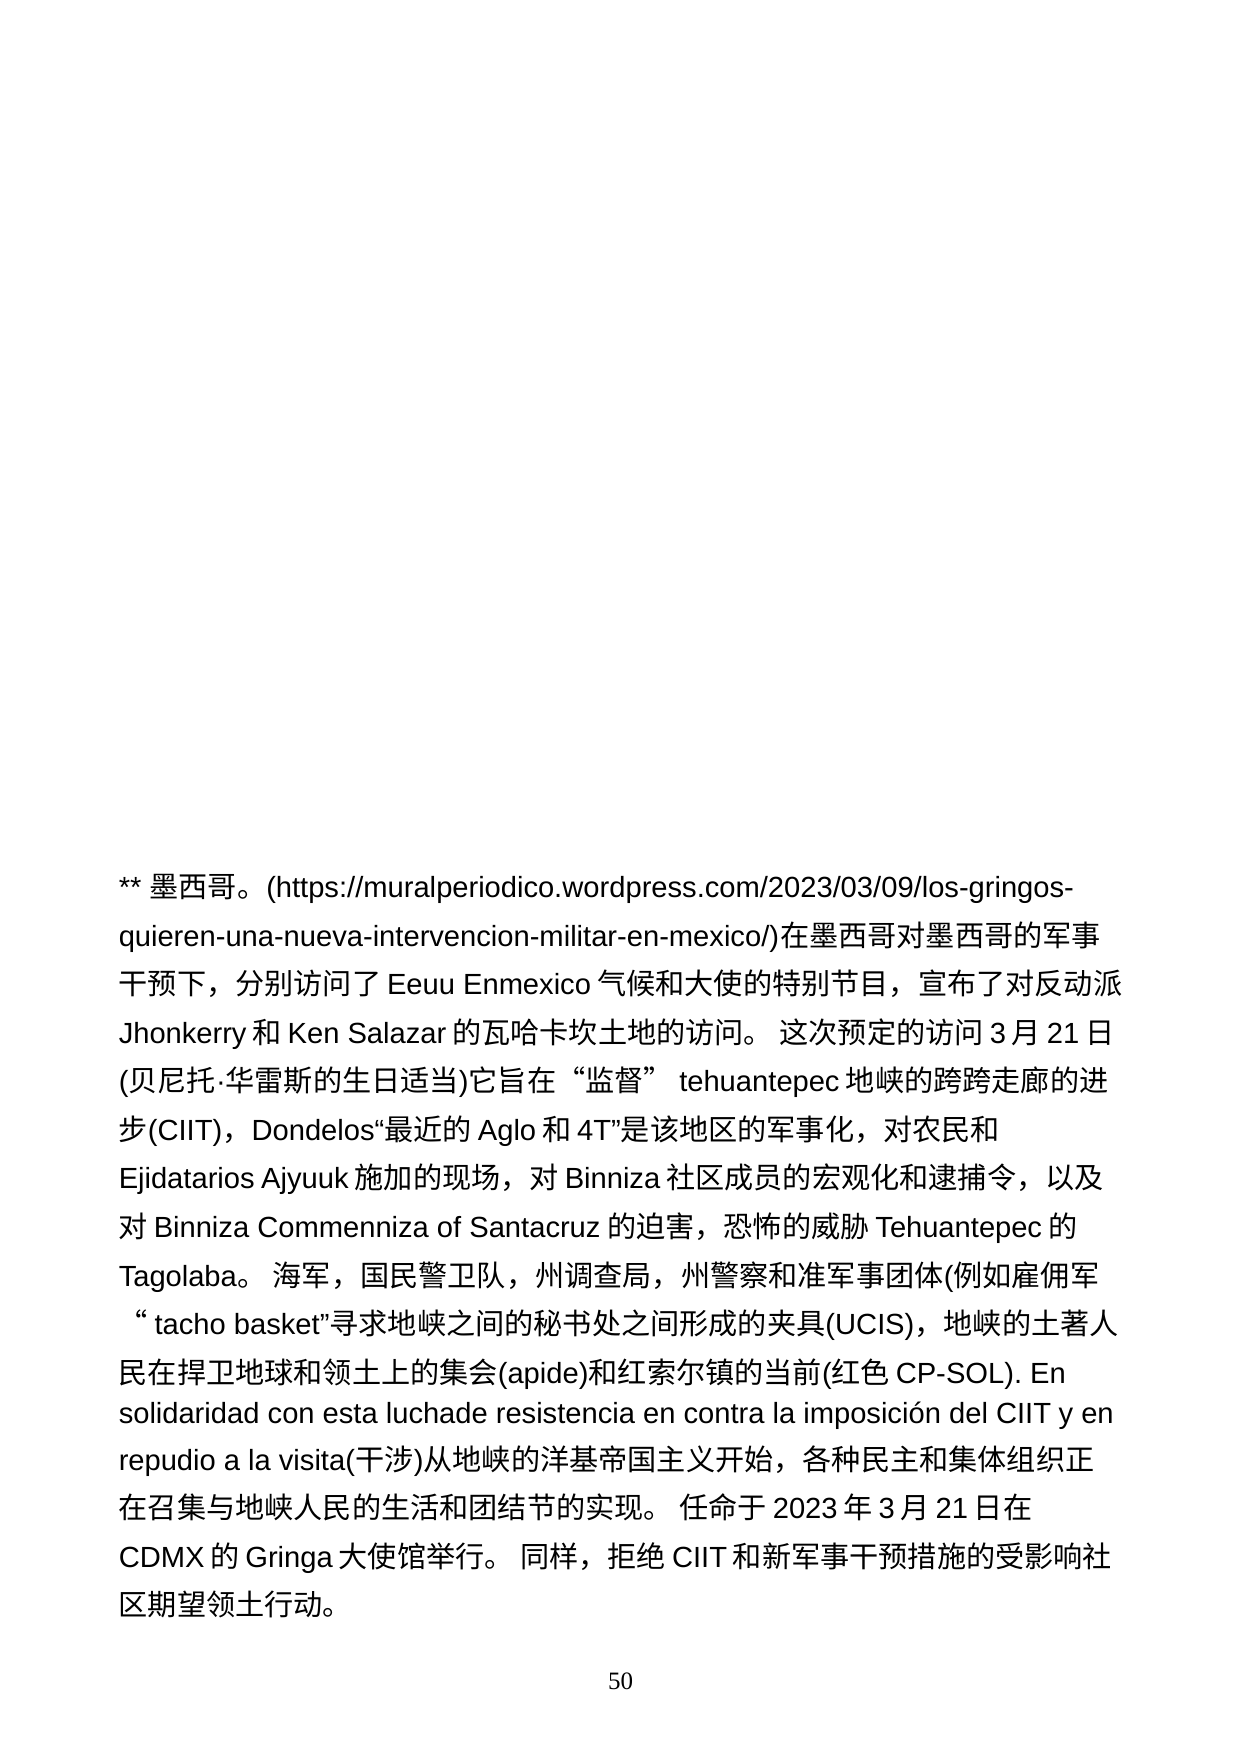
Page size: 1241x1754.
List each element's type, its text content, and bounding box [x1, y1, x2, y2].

text ** 墨西哥。(https://muralperiodico.wordpress.com/2023/03/09/los-gringos-quieren-una-nueva-intervencion-militar-en-mexico/)在墨西哥对墨西哥的军事干预下，分别访问了Eeuu Enmexico气候和大使的特别节目，宣布了对反动派Jhonkerry和Ken Salazar的瓦哈卡坎土地的访问。 这次预定的访问3月21日(贝尼托·华雷斯的生日适当)它旨在“监督” tehuantepec地峡的跨跨走廊的进步(CIIT)，Dondelos“最近的Aglo和4T”是该地区的军事化，对农民和Ejidatarios Ajyuuk施加的现场，对Binniza社区成员的宏观化和逮捕令，以及对Binniza Commenniza of Santacruz的迫害，恐怖的威胁Tehuantepec的Tagolaba。 海军，国民警卫队，州调查局，州警察和准军事团体(例如雇佣军“ tacho basket”寻求地峡之间的秘书处之间形成的夹具(UCIS)，地峡的土著人民在捍卫地球和领土上的集会(apide)和红索尔镇的当前(红色CP-SOL). En solidaridad con esta luchade resistencia en contra la imposición del CIIT y en repudio a la visita(干涉)从地峡的洋基帝国主义开始，各种民主和集体组织正在召集与地峡人民的生活和团结节的实现。 任命于2023年3月21日在CDMX的Gringa大使馆举行。 同样，拒绝CIIT和新军事干预措施的受影响社区期望领土行动。 [118, 147, 1122, 1624]
